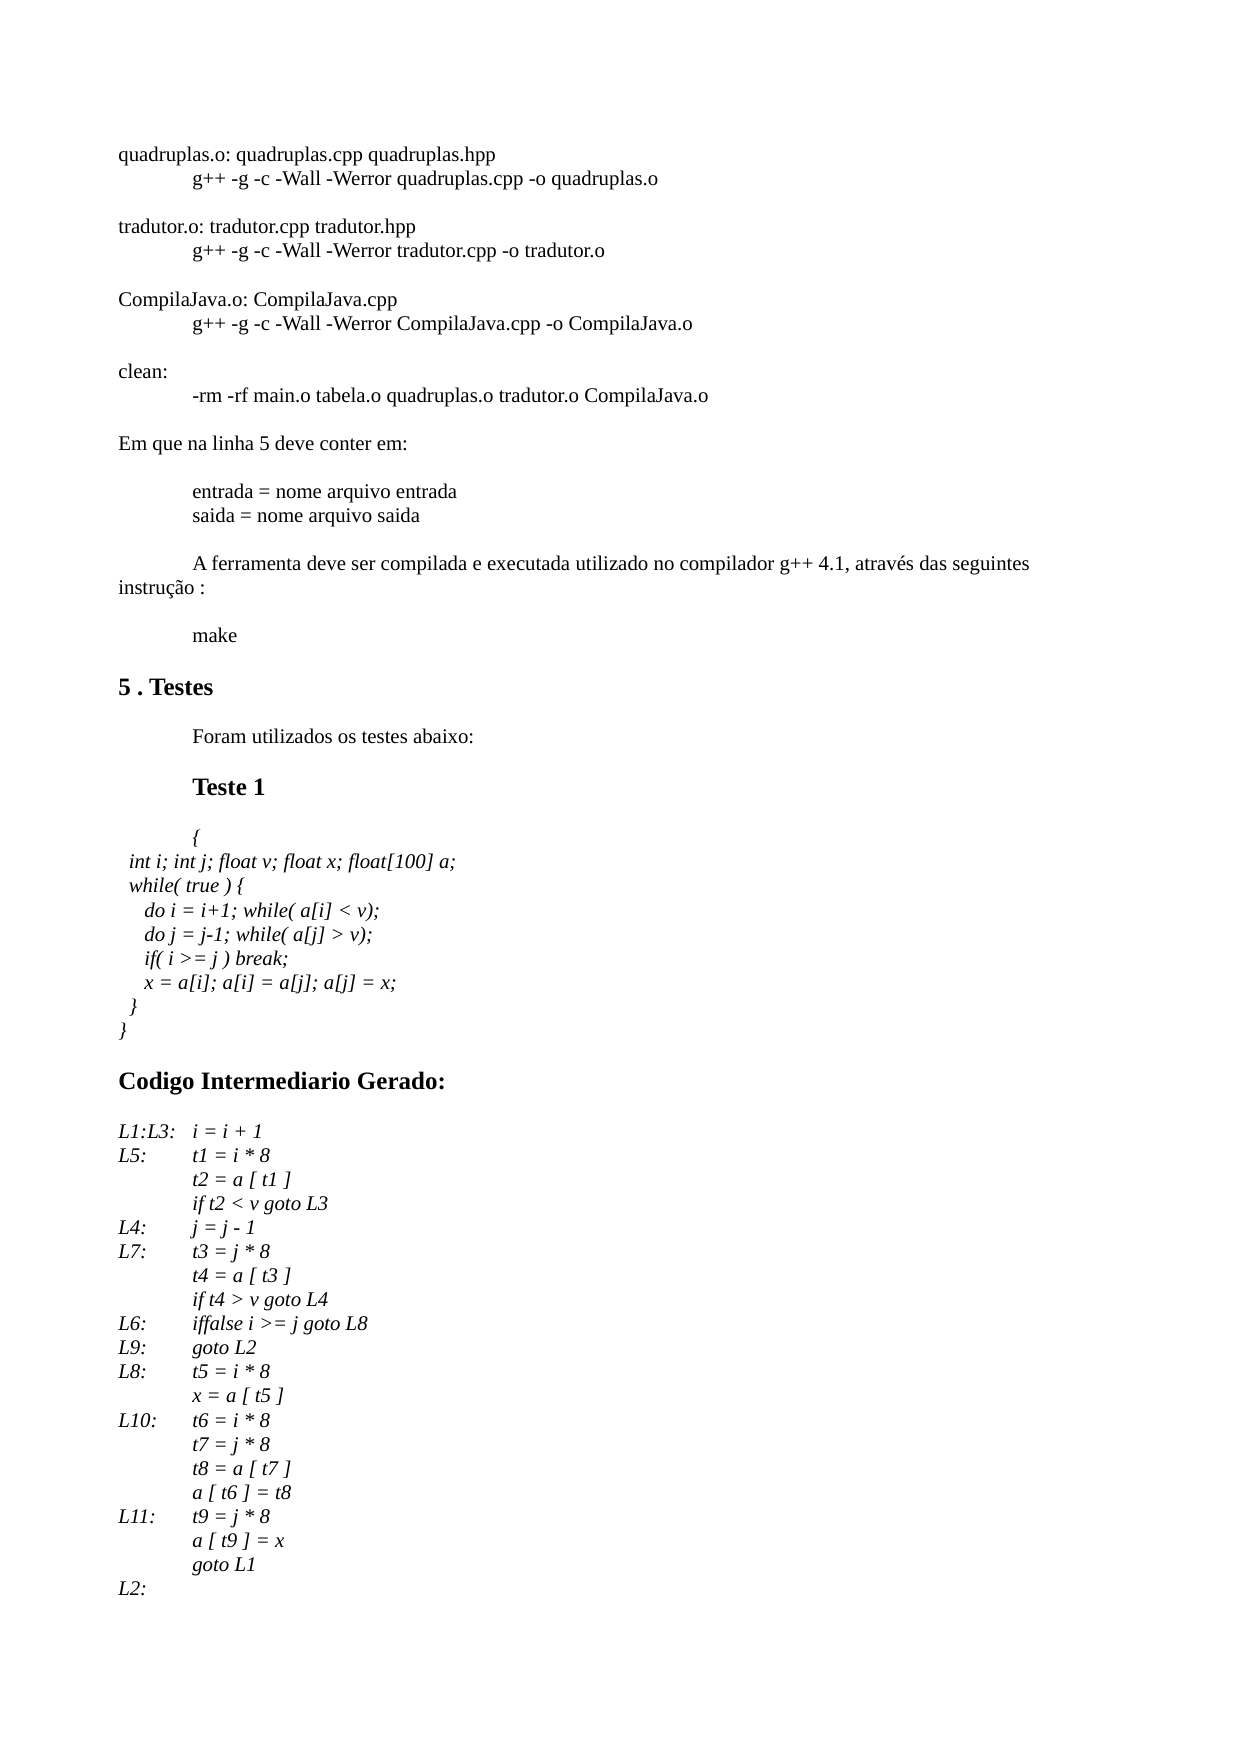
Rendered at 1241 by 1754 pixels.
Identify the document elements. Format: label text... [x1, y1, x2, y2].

text t7 = j * 8 [118, 1432, 1122, 1456]
text g++ -g -c -Wall -Werror CompilaJava.cpp -o CompilaJava.o [118, 311, 1122, 335]
text 5 . Testes [118, 672, 1122, 700]
text clean: [118, 359, 1122, 383]
text make [118, 623, 1122, 647]
text Codigo Intermediario Gerado: [118, 1066, 1122, 1095]
text t4 = a [ t3 ] [118, 1263, 1122, 1287]
text int i; int j; float v; float x; float[100] a; [118, 849, 1122, 873]
text entrada = nome arquivo entrada [118, 479, 1122, 503]
text t2 = a [ t1 ] [118, 1167, 1122, 1191]
text Foram utilizados os testes abaixo: [118, 724, 1122, 748]
text { [118, 825, 1122, 849]
text do j = j-1; while( a[j] > v); [118, 922, 1122, 946]
text L10: t6 = i * 8 [118, 1407, 1122, 1432]
text g++ -g -c -Wall -Werror quadruplas.cpp -o quadruplas.o [118, 166, 1122, 190]
text L8: t5 = i * 8 [118, 1359, 1122, 1383]
text L2: [118, 1576, 1122, 1600]
text x = a [ t5 ] [118, 1383, 1122, 1407]
text Teste 1 [118, 772, 1122, 801]
text L1:L3: i = i + 1 [118, 1119, 1122, 1143]
text A ferramenta deve ser compilada e executada utilizado no compilador g++ 4.1, através das seguintes instrução : [118, 551, 1122, 599]
text a [ t9 ] = x [118, 1528, 1122, 1552]
text do i = i+1; while( a[i] < v); [118, 897, 1122, 922]
text tradutor.o: tradutor.cpp tradutor.hpp [118, 214, 1122, 238]
text L7: t3 = j * 8 [118, 1239, 1122, 1263]
text goto L1 [118, 1552, 1122, 1576]
text x = a[i]; a[i] = a[j]; a[j] = x; [118, 970, 1122, 994]
text CompilaJava.o: CompilaJava.cpp [118, 287, 1122, 311]
text if t4 > v goto L4 [118, 1287, 1122, 1311]
text } [118, 1018, 1122, 1042]
text if t2 < v goto L3 [118, 1191, 1122, 1215]
text a [ t6 ] = t8 [118, 1480, 1122, 1504]
text quadruplas.o: quadruplas.cpp quadruplas.hpp [118, 142, 1122, 166]
text saida = nome arquivo saida [118, 503, 1122, 527]
text L5: t1 = i * 8 [118, 1143, 1122, 1167]
text L9: goto L2 [118, 1335, 1122, 1359]
text g++ -g -c -Wall -Werror tradutor.cpp -o tradutor.o [118, 238, 1122, 262]
text Em que na linha 5 deve conter em: [118, 431, 1122, 455]
text } [118, 994, 1122, 1018]
text L4: j = j - 1 [118, 1215, 1122, 1239]
text L11: t9 = j * 8 [118, 1504, 1122, 1528]
text L6: iffalse i >= j goto L8 [118, 1311, 1122, 1335]
text while( true ) { [118, 873, 1122, 897]
text t8 = a [ t7 ] [118, 1456, 1122, 1480]
text if( i >= j ) break; [118, 946, 1122, 970]
text -rm -rf main.o tabela.o quadruplas.o tradutor.o CompilaJava.o [118, 383, 1122, 407]
